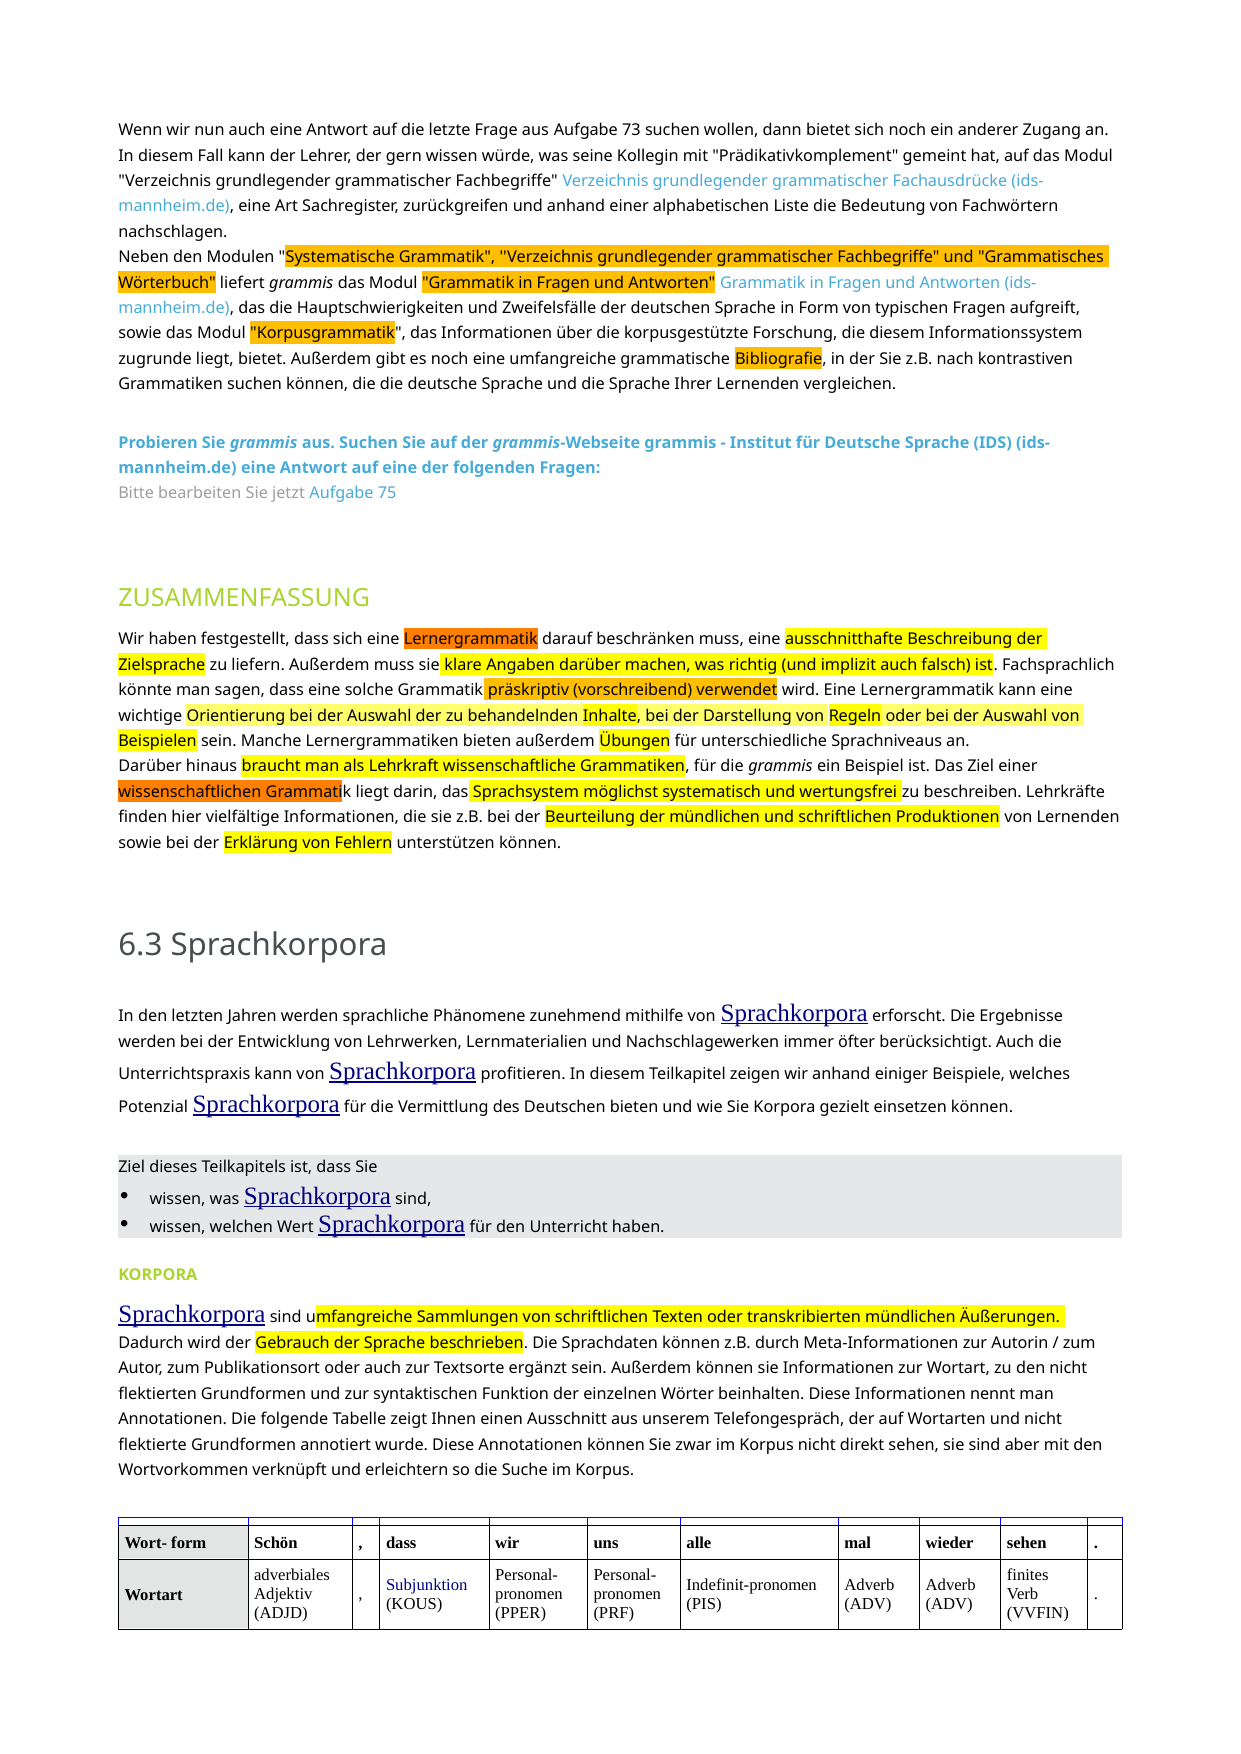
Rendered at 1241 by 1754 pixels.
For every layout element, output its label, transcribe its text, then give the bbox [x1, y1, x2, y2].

list wissen, welchen Wert Sprachkorpora für den Unterricht haben. [120, 1209, 1122, 1238]
table_header [353, 1518, 379, 1525]
table_cell Wort- form [119, 1526, 248, 1558]
table_header [490, 1518, 587, 1525]
table_header [588, 1518, 680, 1525]
text Ziel dieses Teilkapitels ist, dass Sie [118, 1155, 1122, 1177]
table_cell Indefinit-pronomen (PIS) [681, 1560, 838, 1628]
table_cell Personal- pronomen (PRF) [588, 1560, 680, 1628]
table_header [920, 1518, 1000, 1525]
table_header [249, 1518, 352, 1525]
table_header [839, 1518, 919, 1525]
text Probieren Sie grammis aus. Suchen Sie auf der grammis-Webseite grammis - Institut für Deutsche Sprache (IDS) (ids-mannheim.de) eine Antwort auf eine der folgenden Fragen: [118, 431, 1122, 478]
text Darüber hinaus braucht man als Lehrkraft wissenschaftliche Grammatiken, für die grammis ein Beispiel ist. Das Ziel einer wissenschaftlichen Grammatik liegt darin, das Sprachsystem möglichst systematisch und wertungsfrei zu beschreiben. Lehrkräfte finden hier vielfältige Informationen, die sie z.B. bei der Beurteilung der mündlichen und schriftlichen Produktionen von Lernenden sowie bei der Erklärung von Fehlern unterstützen können. [118, 754, 1122, 853]
table_cell mal [839, 1526, 919, 1558]
table_header [681, 1518, 838, 1525]
table_header [119, 1518, 248, 1525]
table_header [1088, 1518, 1122, 1525]
text Neben den Modulen "Systematische Grammatik", ''Verzeichnis grundlegender grammatischer Fachbegriffe" und "Grammatisches Wörterbuch" liefert grammis das Modul "Grammatik in Fragen und Antworten" Grammatik in Fragen und Antworten (ids-mannheim.de), das die Hauptschwierigkeiten und Zweifelsfälle der deutschen Sprache in Form von typischen Fragen aufgreift, sowie das Modul "Korpusgrammatik", das Informationen über die korpusgestützte Forschung, die diesem Informationssystem zugrunde liegt, bietet. Außerdem gibt es noch eine umfangreiche grammatische Bibliografie, in der Sie z.B. nach kontrastiven Grammatiken suchen können, die die deutsche Sprache und die Sprache Ihrer Lernenden vergleichen. [118, 245, 1122, 394]
table_cell uns [588, 1526, 680, 1558]
text Sprachkorpora sind umfangreiche Sammlungen von schriftlichen Texten oder transkribierten mündlichen Äußerungen. Dadurch wird der Gebrauch der Sprache beschrieben. Die Sprachdaten können z.B. durch Meta-Informationen zur Autorin / zum Autor, zum Publikationsort oder auch zur Textsorte ergänzt sein. Außerdem können sie Informationen zur Wortart, zu den nicht flektierten Grundformen und zur syntaktischen Funktion der einzelnen Wörter beinhalten. Diese Informationen nennt man Annotationen. Die folgende Tabelle zeigt Ihnen einen Ausschnitt aus unserem Telefongespräch, der auf Wortarten und nicht flektierte Grundformen annotiert wurde. Diese Annotationen können Sie zwar im Korpus nicht direkt sehen, sie sind aber mit den Wortvorkommen verknüpft und erleichtern so die Suche im Korpus. [118, 1299, 1122, 1480]
table_header [380, 1518, 489, 1525]
table_cell Subjunktion (KOUS) [380, 1560, 489, 1628]
table_cell Schön [249, 1526, 352, 1558]
list wissen, was Sprachkorpora sind, [120, 1181, 1122, 1209]
table_cell . [1088, 1526, 1122, 1558]
table_header [1001, 1518, 1087, 1525]
text Bitte bearbeiten Sie jetzt Aufgabe 75 [118, 482, 1122, 504]
table_cell , [353, 1560, 379, 1628]
subtitle ZUSAMMENFASSUNG [118, 579, 1122, 614]
text In den letzten Jahren werden sprachliche Phänomene zunehmend mithilfe von Sprachkorpora erforscht. Die Ergebnisse werden bei der Entwicklung von Lehrwerken, Lernmaterialien und Nachschlagewerken immer öfter berücksichtigt. Auch die Unterrichtspraxis kann von Sprachkorpora profitieren. In diesem Teilkapitel zeigen wir anhand einiger Beispiele, welches Potenzial Sprachkorpora für die Vermittlung des Deutschen bieten und wie Sie Korpora gezielt einsetzen können. [118, 998, 1122, 1118]
table_cell Adverb (ADV) [920, 1560, 1000, 1628]
table_cell finites Verb (VVFIN) [1001, 1560, 1087, 1628]
table_cell Wortart [119, 1560, 248, 1628]
subtitle 6.3 Sprachkorpora [118, 922, 1122, 965]
subtitle KORPORA [118, 1263, 1122, 1285]
text Wir haben festgestellt, dass sich eine Lernergrammatik darauf beschränken muss, eine ausschnitthafte Beschreibung der Zielsprache zu liefern. Außerdem muss sie klare Angaben darüber machen, was richtig (und implizit auch falsch) ist. Fachsprachlich könnte man sagen, dass eine solche Grammatik präskriptiv (vorschreibend) verwendet wird. Eine Lernergrammatik kann eine wichtige Orientierung bei der Auswahl der zu behandelnden Inhalte, bei der Darstellung von Regeln oder bei der Auswahl von Beispielen sein. Manche Lernergrammatiken bieten außerdem Übungen für unterschiedliche Sprachniveaus an. [118, 627, 1122, 751]
text Wenn wir nun auch eine Antwort auf die letzte Frage aus Aufgabe 73 suchen wollen, dann bietet sich noch ein anderer Zugang an. In diesem Fall kann der Lehrer, der gern wissen würde, was seine Kollegin mit "Prädikativkomplement" gemeint hat, auf das Modul "Verzeichnis grundlegender grammatischer Fachbegriffe" Verzeichnis grundlegender grammatischer Fachausdrücke (ids-mannheim.de), eine Art Sachregister, zurückgreifen und anhand einer alphabetischen Liste die Bedeutung von Fachwörtern nachschlagen. [118, 118, 1122, 242]
table_cell wir [490, 1526, 587, 1558]
table_cell sehen [1001, 1526, 1087, 1558]
table_cell , [353, 1526, 379, 1558]
table_cell wieder [920, 1526, 1000, 1558]
table_cell Adverb (ADV) [839, 1560, 919, 1628]
table_cell adverbiales Adjektiv (ADJD) [249, 1560, 352, 1628]
table_cell alle [681, 1526, 838, 1558]
table_cell . [1088, 1560, 1122, 1628]
table_cell Personal- pronomen (PPER) [490, 1560, 587, 1628]
table_cell dass [380, 1526, 489, 1558]
